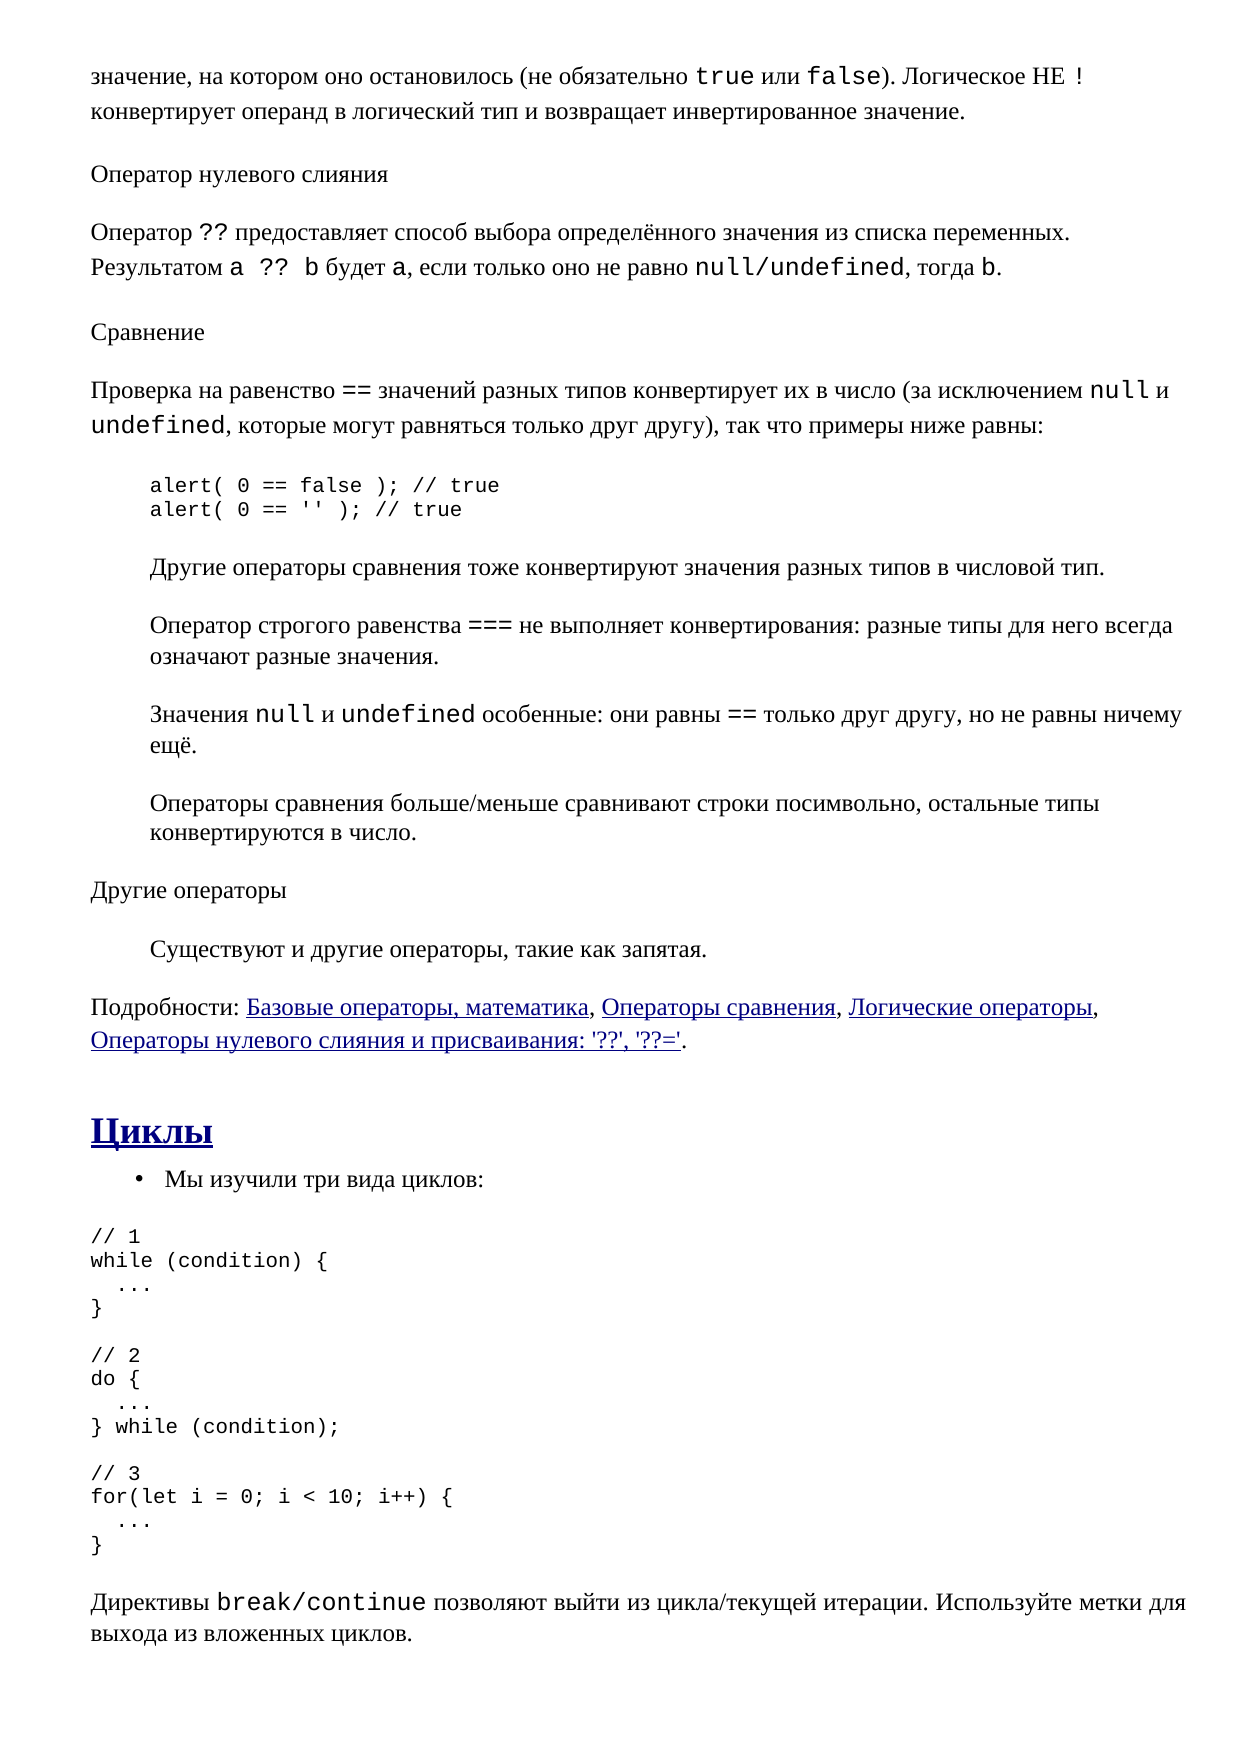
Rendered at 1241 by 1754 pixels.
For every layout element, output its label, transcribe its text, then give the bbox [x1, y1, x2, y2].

list Значения null и undefined особенные: они равны == только друг другу, но не равны ничему ещё. [149, 699, 1187, 759]
text Оператор ?? предоставляет способ выбора определённого значения из списка переменных. Результатом a ?? b будет a, если только оно не равно null/undefined, тогда b. [90, 217, 1187, 283]
text // 1 [90, 1226, 1187, 1250]
text alert( 0 == false ); // true [149, 475, 1187, 499]
list Другие операторы сравнения тоже конвертируют значения разных типов в числовой тип. [149, 552, 1187, 581]
text for(let i = 0; i < 10; i++) { [90, 1487, 1187, 1510]
text } while (condition); [90, 1416, 1187, 1439]
list Существуют и другие операторы, такие как запятая. [149, 934, 1187, 962]
text do { [90, 1368, 1187, 1392]
text ... [90, 1392, 1187, 1416]
text Проверка на равенство == значений разных типов конвертирует их в число (за исключением null и undefined, которые могут равняться только друг другу), так что примеры ниже равны: [90, 375, 1187, 441]
text Директивы break/continue позволяют выйти из цикла/текущей итерации. Используйте метки для выхода из вложенных циклов. [90, 1587, 1187, 1647]
subtitle Циклы [90, 1108, 1187, 1151]
text } [90, 1297, 1187, 1321]
text ... [90, 1510, 1187, 1534]
text } [90, 1534, 1187, 1557]
list Мы изучили три вида циклов: [135, 1164, 1187, 1193]
text alert( 0 == '' ); // true [149, 499, 1187, 523]
text Подробности: Базовые операторы, математика, Операторы сравнения, Логические операторы, Операторы нулевого слияния и присваивания: '??', '??='. [90, 992, 1187, 1054]
subtitle Другие операторы [90, 876, 1187, 904]
subtitle Сравнение [90, 317, 1187, 346]
text // 2 [90, 1345, 1187, 1368]
text while (condition) { [90, 1250, 1187, 1274]
list Операторы сравнения больше/меньше сравнивают строки посимвольно, остальные типы конвертируются в число. [149, 788, 1187, 846]
text // 3 [90, 1463, 1187, 1487]
subtitle Оператор нулевого слияния [90, 159, 1187, 188]
text ... [90, 1274, 1187, 1297]
text значение, на котором оно остановилось (не обязательно true или false). Логическое НЕ ! конвертирует операнд в логический тип и возвращает инвертированное значение. [90, 61, 1187, 125]
list Оператор строгого равенства === не выполняет конвертирования: разные типы для него всегда означают разные значения. [149, 610, 1187, 670]
